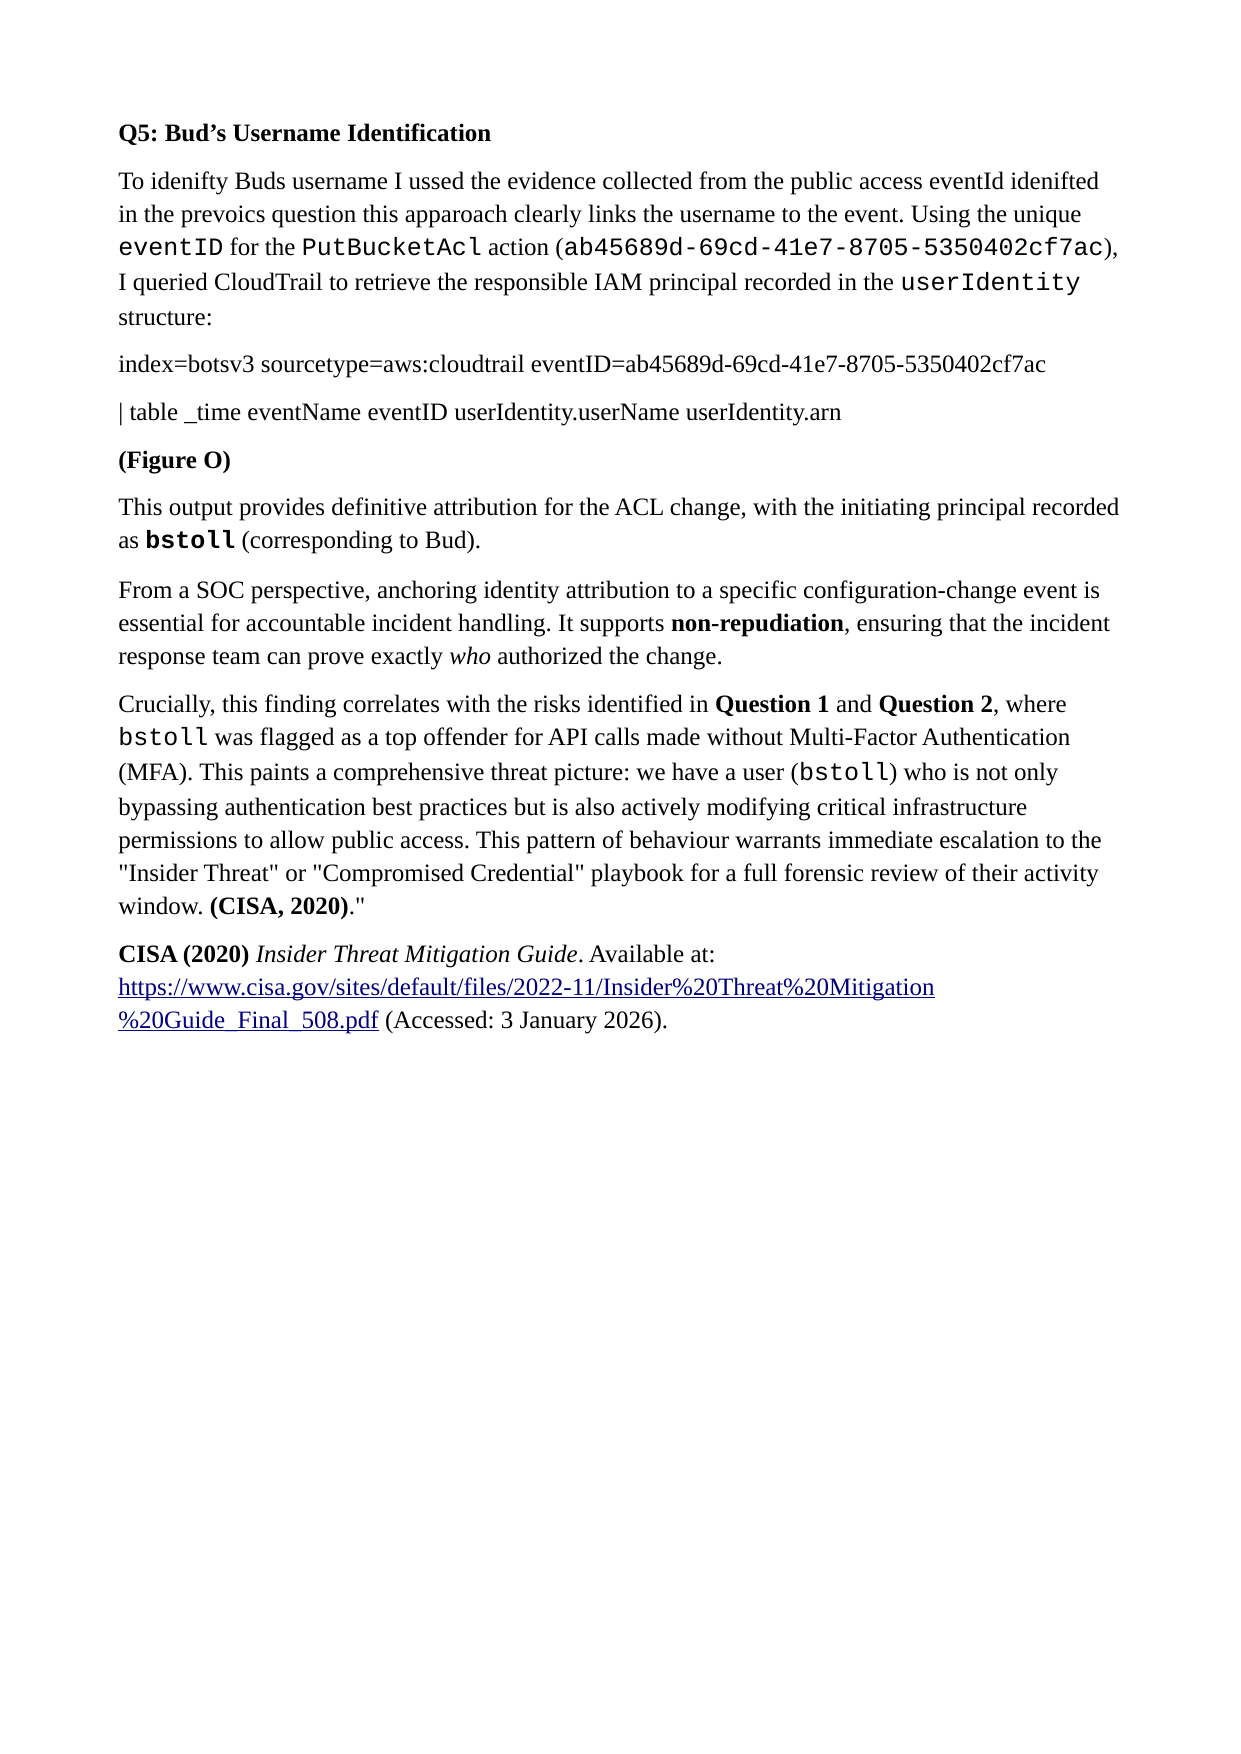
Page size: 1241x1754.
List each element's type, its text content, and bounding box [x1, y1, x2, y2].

text From a SOC perspective, anchoring identity attribution to a specific configuration-change event is essential for accountable incident handling. It supports non-repudiation, ensuring that the incident response team can prove exactly who authorized the change. [118, 575, 1122, 670]
text Crucially, this finding correlates with the risks identified in Question 1 and Question 2, where bstoll was flagged as a top offender for API calls made without Multi-Factor Authentication (MFA). This paints a comprehensive threat picture: we have a user (bstoll) who is not only bypassing authentication best practices but is also actively modifying critical infrastructure permissions to allow public access. This pattern of behaviour warrants immediate escalation to the "Insider Threat" or "Compromised Credential" playbook for a full forensic review of their activity window. (CISA, 2020)." [118, 689, 1122, 920]
text Q5: Bud’s Username Identification [118, 118, 1122, 147]
text index=botsv3 sourcetype=aws:cloudtrail eventID=ab45689d-69cd-41e7-8705-5350402cf7ac [118, 349, 1122, 378]
text CISA (2020) Insider Threat Mitigation Guide. Available at: https://www.cisa.gov/sites/default/files/2022-11/Insider%20Threat%20Mitigation%20Guide_Final_508.pdf (Accessed: 3 January 2026). [118, 939, 1122, 1034]
text To idenifty Buds username I ussed the evidence collected from the public access eventId idenifted in the prevoics question this apparoach clearly links the username to the event. Using the unique eventID for the PutBucketAcl action (ab45689d-69cd-41e7-8705-5350402cf7ac), I queried CloudTrail to retrieve the responsible IAM principal recorded in the userIdentity structure: [118, 166, 1122, 331]
text | table _time eventName eventID userIdentity.userName userIdentity.arn [118, 397, 1122, 426]
text This output provides definitive attribution for the ACL change, with the initiating principal recorded as bstoll (corresponding to Bud). [118, 492, 1122, 556]
text (Figure O) [118, 445, 1122, 473]
